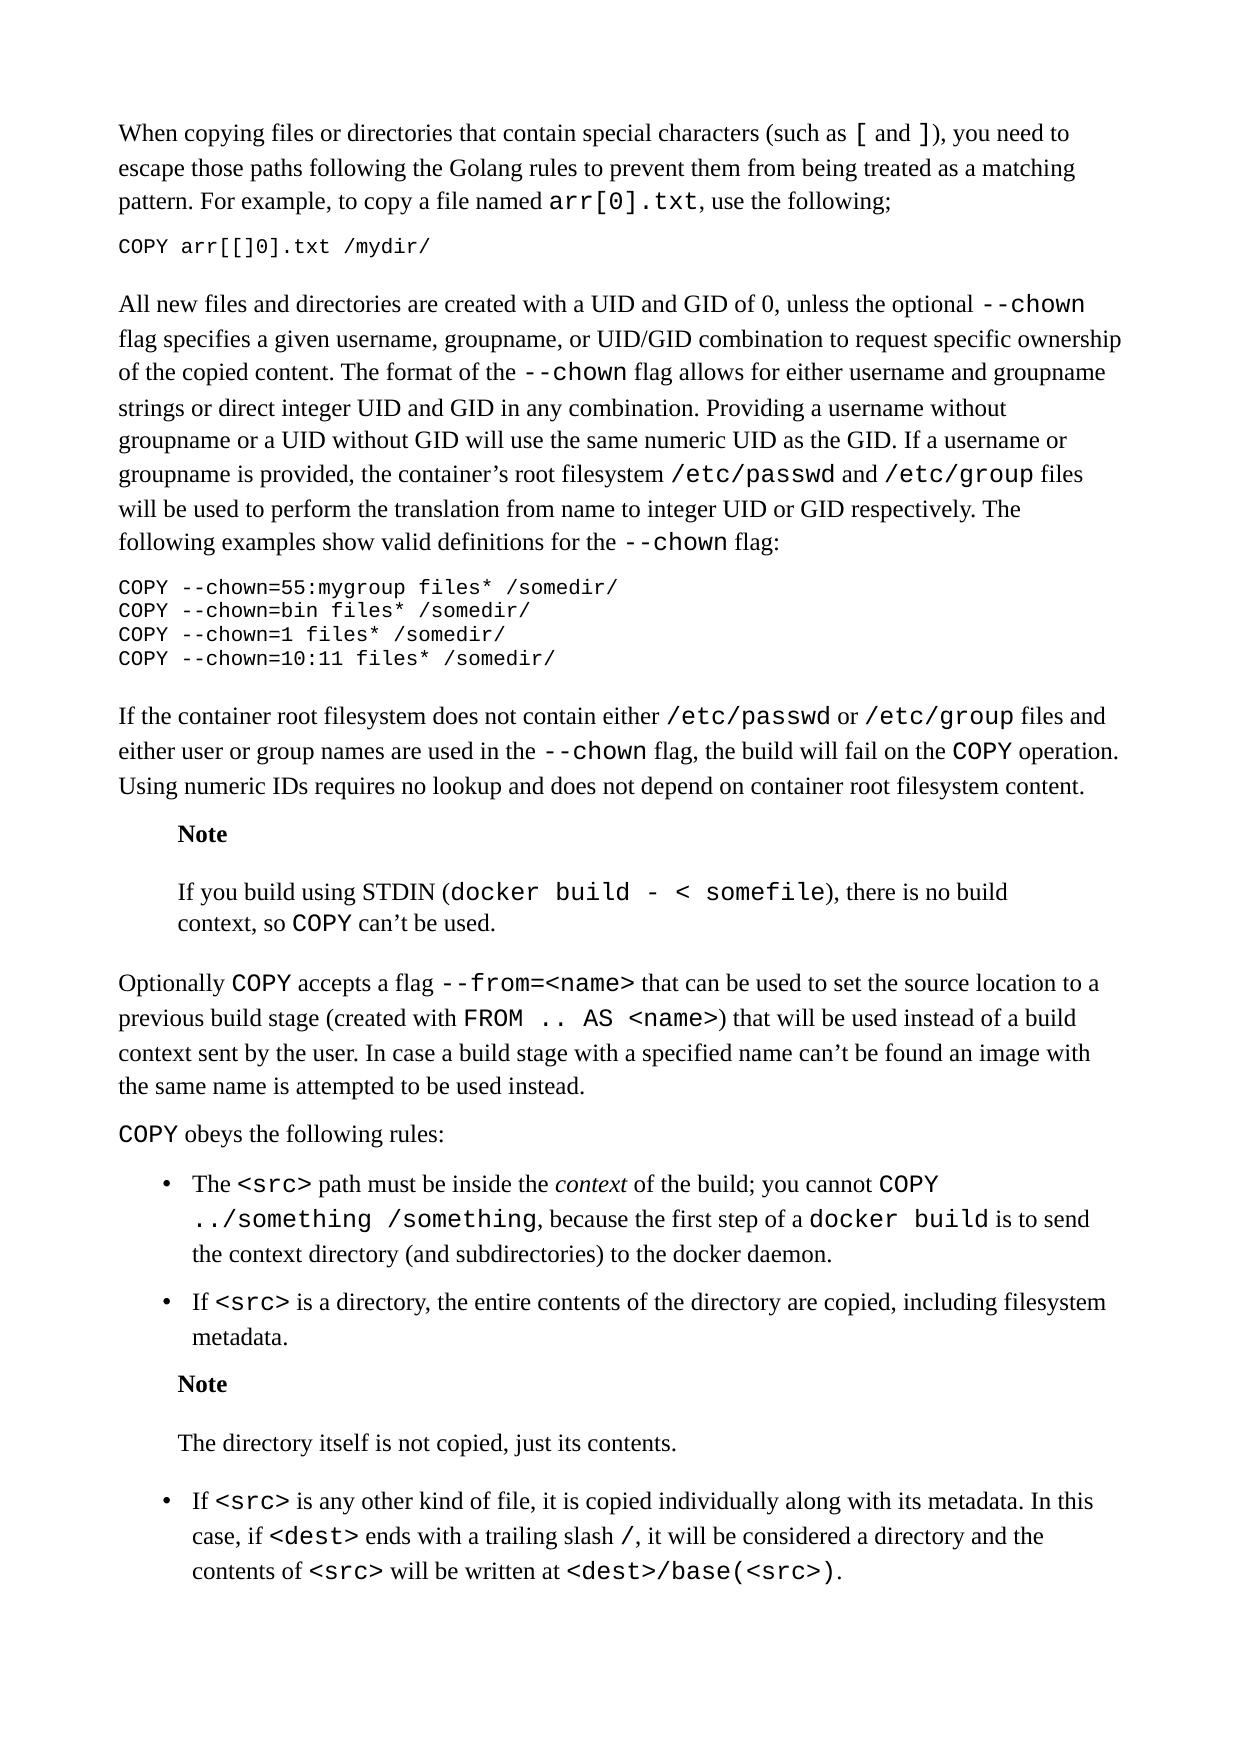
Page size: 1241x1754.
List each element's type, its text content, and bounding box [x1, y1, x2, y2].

text COPY --chown=55:mygroup files* /somedir/ [118, 577, 1122, 600]
text If you build using STDIN (docker build - < somefile), there is no build context, so COPY can’t be used. [177, 877, 1063, 938]
text COPY --chown=bin files* /somedir/ [118, 600, 1122, 624]
list If <src> is a directory, the entire contents of the directory are copied, including filesystem metadata. [162, 1287, 1122, 1351]
text When copying files or directories that contain special characters (such as [ and ]), you need to escape those paths following the Golang rules to prevent them from being treated as a matching pattern. For example, to copy a file named arr[0].txt, use the following; [118, 118, 1122, 217]
text COPY --chown=10:11 files* /somedir/ [118, 648, 1122, 671]
text Optionally COPY accepts a flag --from=<name> that can be used to set the source location to a previous build stage (created with FROM .. AS <name>) that will be used instead of a build context sent by the user. In case a build stage with a specified name can’t be found an image with the same name is attempted to be used instead. [118, 968, 1122, 1100]
list If <src> is any other kind of file, it is copied individually along with its metadata. In this case, if <dest> ends with a trailing slash /, it will be considered a directory and the contents of <src> will be written at <dest>/base(<src>). [162, 1486, 1122, 1587]
text If the container root filesystem does not contain either /etc/passwd or /etc/group files and either user or group names are used in the --chown flag, the build will fail on the COPY operation. Using numeric IDs requires no lookup and does not depend on container root filesystem content. [118, 701, 1122, 800]
text Note [177, 1369, 1063, 1398]
text COPY arr[[]0].txt /mydir/ [118, 236, 1122, 260]
text All new files and directories are created with a UID and GID of 0, unless the optional --chown flag specifies a given username, groupname, or UID/GID combination to request specific ownership of the copied content. The format of the --chown flag allows for either username and groupname strings or direct integer UID and GID in any combination. Providing a username without groupname or a UID without GID will use the same numeric UID as the GID. If a username or groupname is provided, the container’s root filesystem /etc/passwd and /etc/group files will be used to perform the translation from name to integer UID or GID respectively. The following examples show valid definitions for the --chown flag: [118, 289, 1122, 558]
text COPY obeys the following rules: [118, 1119, 1122, 1150]
text Note [177, 819, 1063, 847]
list The <src> path must be inside the context of the build; you cannot COPY ../something /something, because the first step of a docker build is to send the context directory (and subdirectories) to the docker daemon. [162, 1169, 1122, 1268]
text The directory itself is not copied, just its contents. [177, 1428, 1063, 1456]
text COPY --chown=1 files* /somedir/ [118, 624, 1122, 648]
